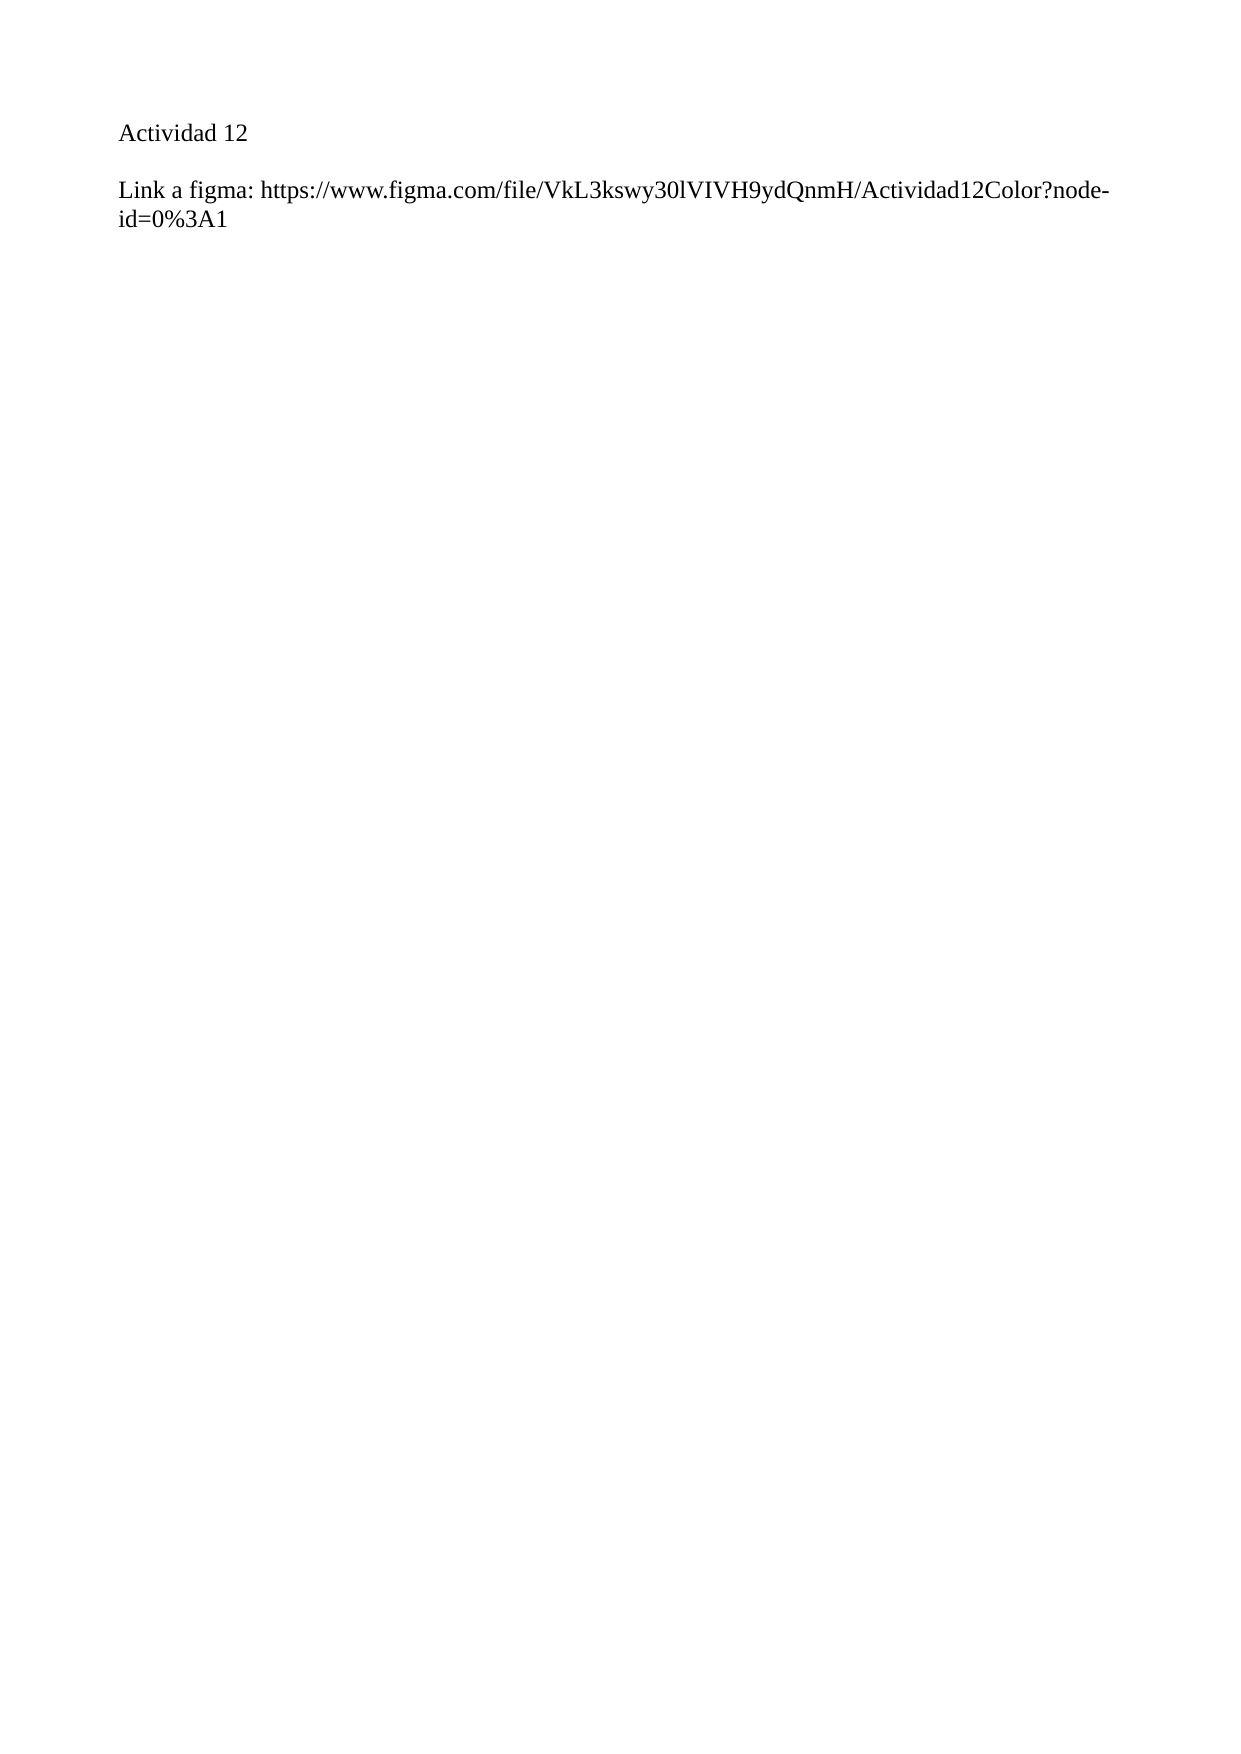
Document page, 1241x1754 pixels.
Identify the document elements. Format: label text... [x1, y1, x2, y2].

text Link a figma: https://www.figma.com/file/VkL3kswy30lVIVH9ydQnmH/Actividad12Color?node-id=0%3A1 [118, 176, 1122, 233]
text Actividad 12 [118, 118, 1122, 147]
